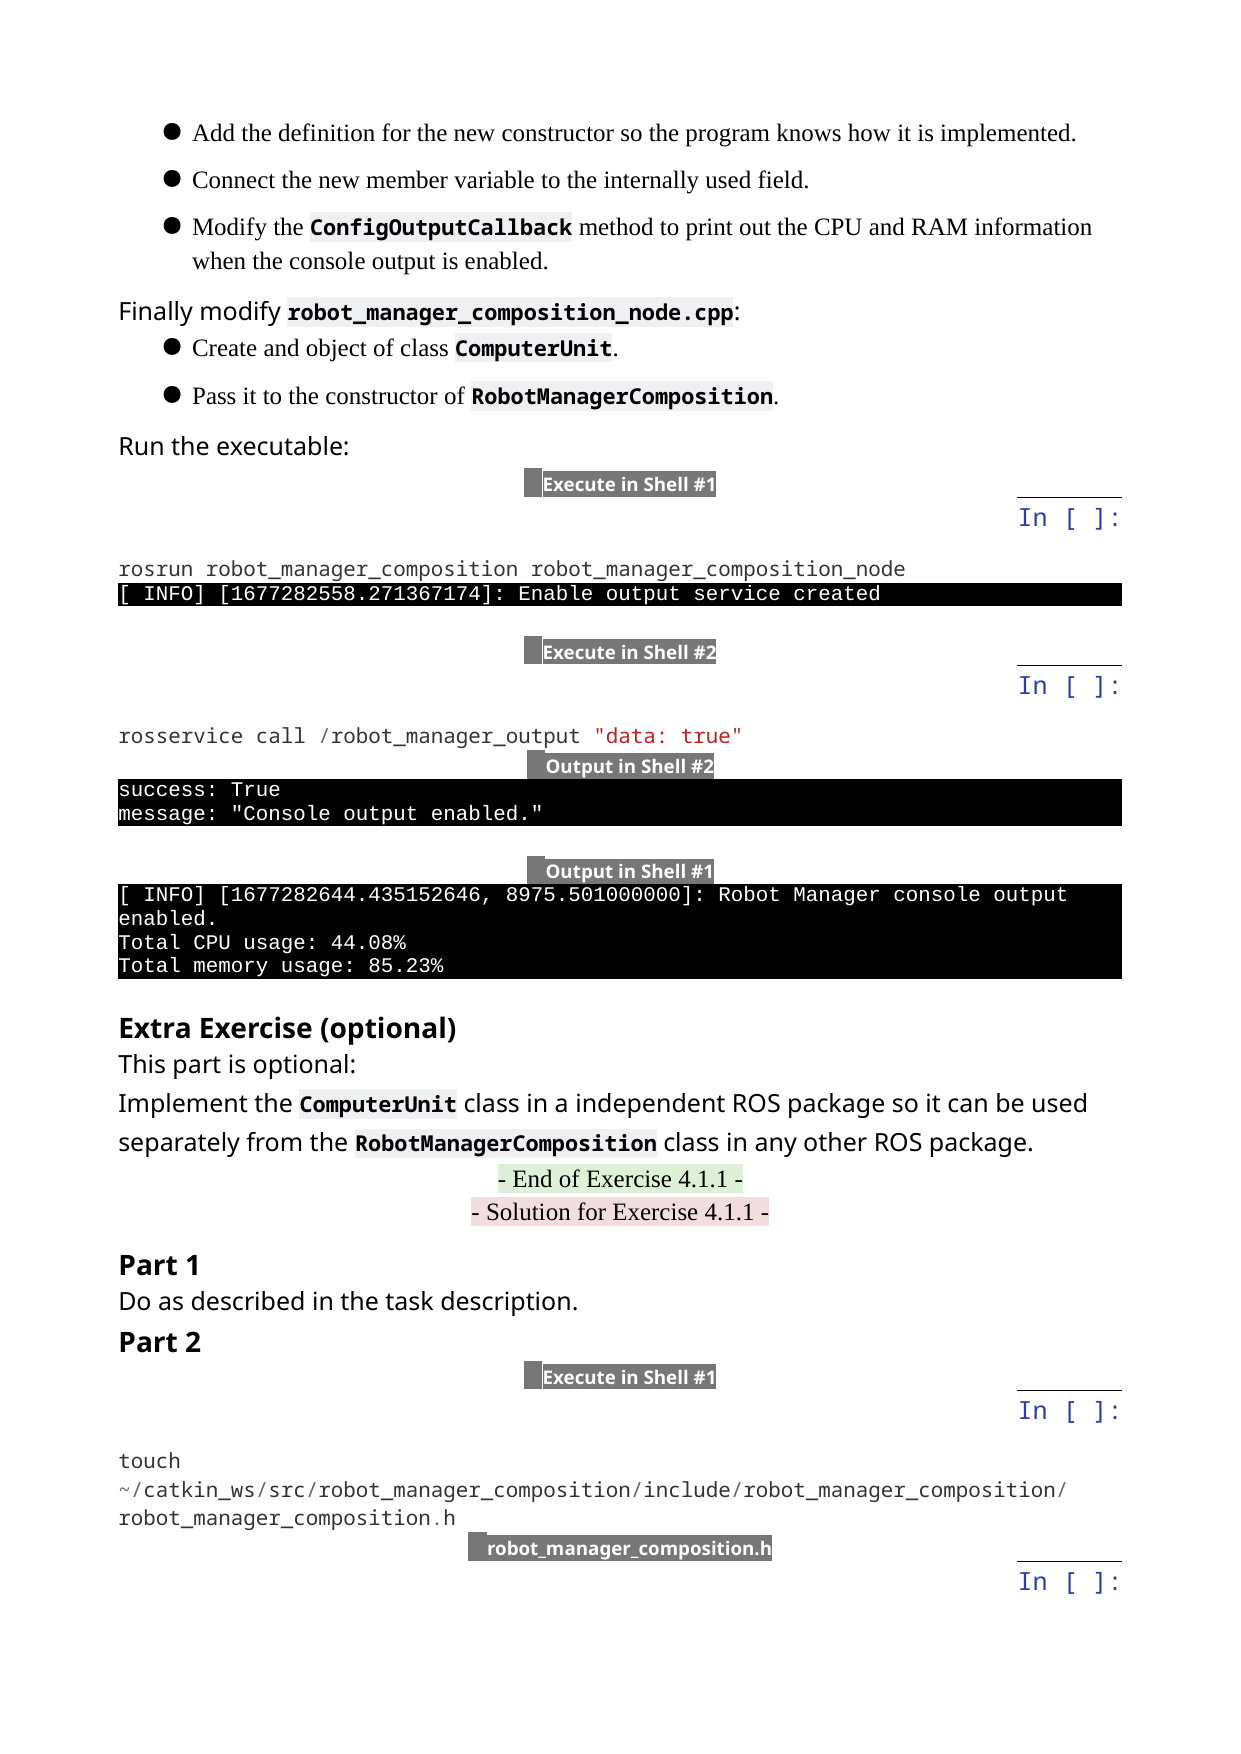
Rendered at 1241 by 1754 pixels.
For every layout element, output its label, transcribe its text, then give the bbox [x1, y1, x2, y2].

text message: "Console output enabled." [118, 802, 1122, 826]
text In [ ]: [118, 497, 1122, 534]
text success: True [118, 779, 1122, 802]
text This part is optional: Implement the ComputerUnit class in a independent ROS package so it can be used separately from the RobotManagerComposition class in any other ROS package. [118, 1047, 1122, 1159]
text [ INFO] [1677282644.435152646, 8975.501000000]: Robot Manager console output enabled. [118, 884, 1122, 932]
text Run the executable: [118, 429, 1122, 463]
text robot_manager_composition.h [118, 1532, 1122, 1561]
text rosrun robot_manager_composition robot_manager_composition_node [118, 554, 1122, 583]
text Execute in Shell #1 [118, 468, 1122, 497]
subtitle Part 1 [118, 1245, 1122, 1283]
text - Solution for Exercise 4.1.1 - [118, 1197, 1122, 1226]
list Modify the ConfigOutputCallback method to print out the CPU and RAM information when the console output is enabled. [162, 212, 1122, 275]
list Add the definition for the new constructor so the program knows how it is implemented. [162, 118, 1122, 147]
list Pass it to the constructor of RobotManagerComposition. [162, 381, 1122, 411]
text rosservice call /robot_manager_output "data: true" [118, 722, 1122, 750]
text Do as described in the task description. [118, 1283, 1122, 1317]
text Execute in Shell #2 [118, 636, 1122, 664]
text In [ ]: [118, 1389, 1122, 1427]
text Execute in Shell #1 [118, 1361, 1122, 1389]
subtitle Extra Exercise (optional) [118, 1008, 1122, 1047]
text Total memory usage: 85.23% [118, 955, 1122, 979]
text Output in Shell #2 [118, 750, 1122, 779]
text In [ ]: [118, 664, 1122, 702]
text - End of Exercise 4.1.1 - [118, 1164, 1122, 1193]
text [ INFO] [1677282558.271367174]: Enable output service created [118, 583, 1122, 606]
list Connect the new member variable to the internally used field. [162, 165, 1122, 194]
text In [ ]: [118, 1561, 1122, 1598]
text Finally modify robot_manager_composition_node.cpp: [118, 293, 1122, 327]
list Create and object of class ComputerUnit. [162, 333, 1122, 362]
text touch ~/catkin_ws/src/robot_manager_composition/include/robot_manager_composition/robot_manager_composition.h [118, 1447, 1122, 1532]
text Total CPU usage: 44.08% [118, 932, 1122, 955]
subtitle Part 2 [118, 1322, 1122, 1361]
text Output in Shell #1 [118, 856, 1122, 884]
